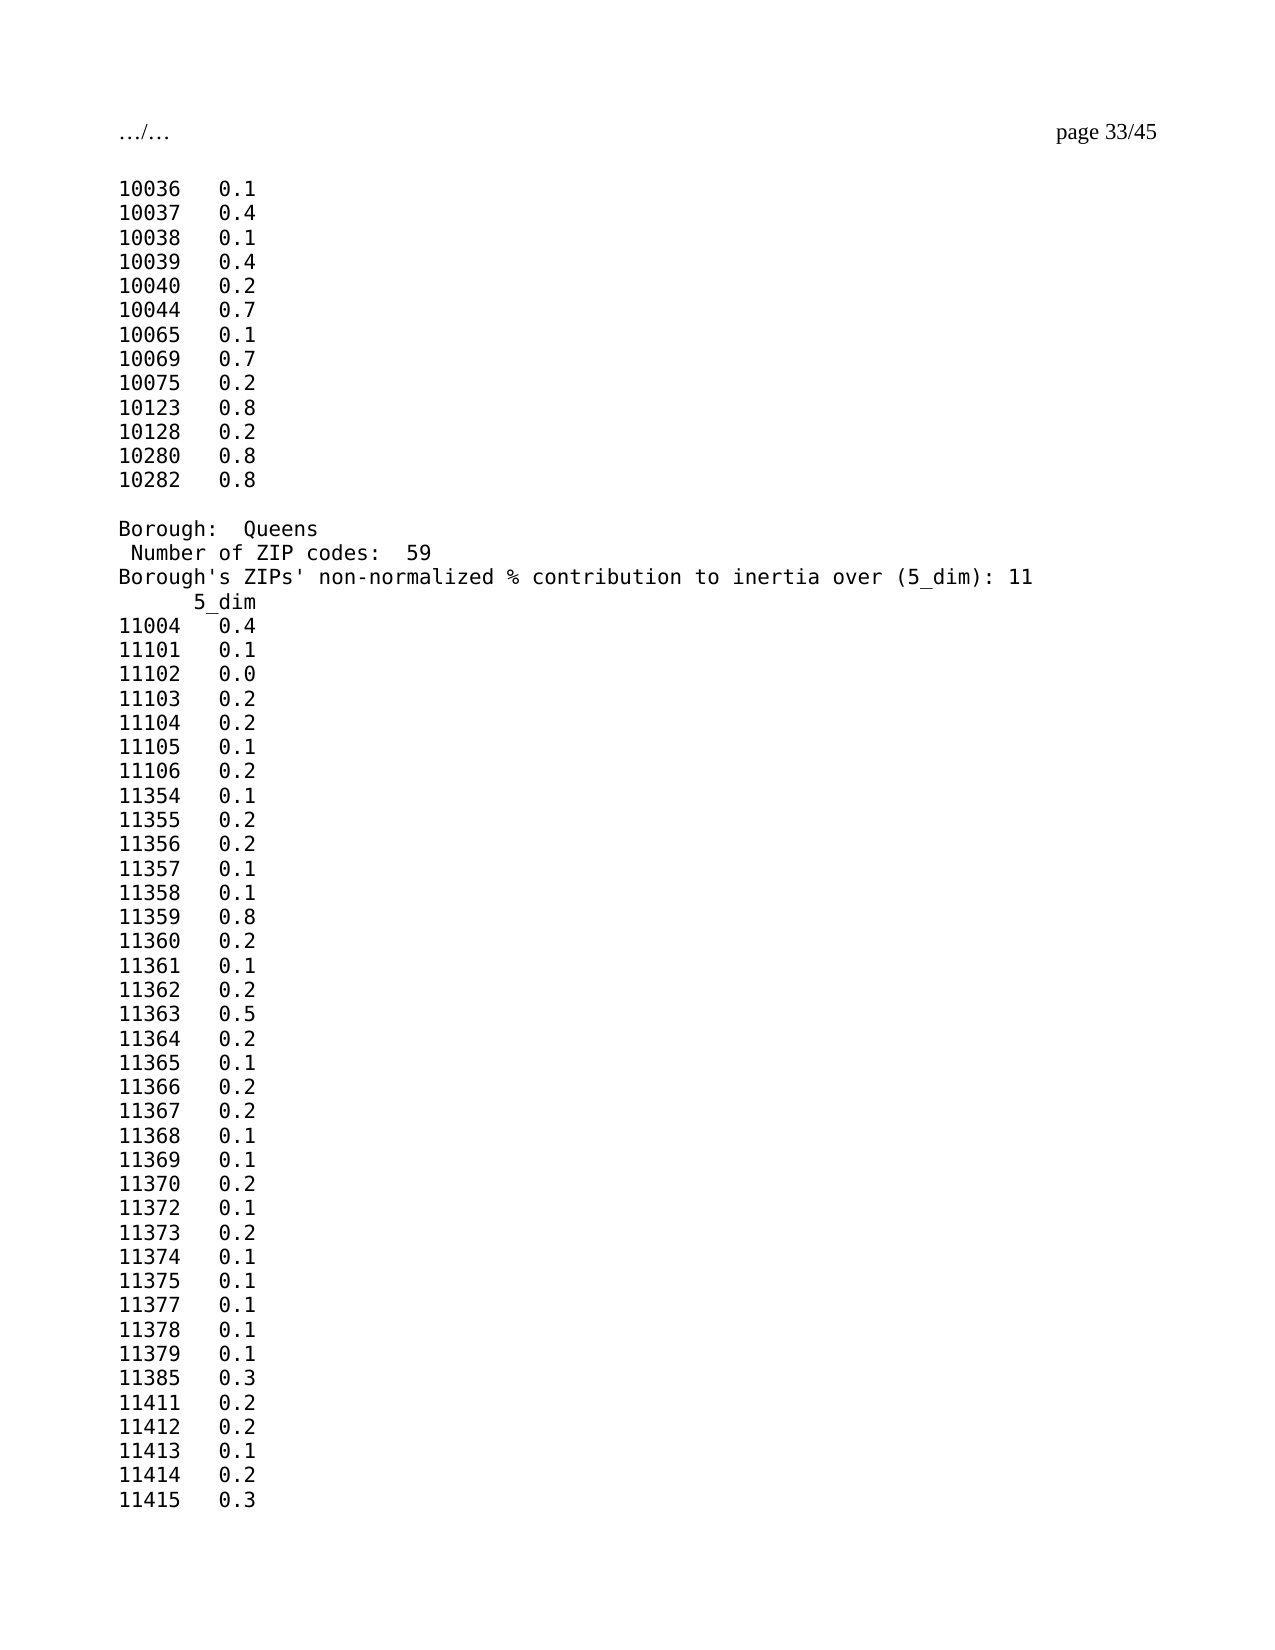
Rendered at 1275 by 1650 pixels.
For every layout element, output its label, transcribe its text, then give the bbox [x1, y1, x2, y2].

text 11354 0.1 [118, 784, 1157, 808]
text 11379 0.1 [118, 1342, 1157, 1366]
text 11411 0.2 [118, 1391, 1157, 1415]
text 11374 0.1 [118, 1245, 1157, 1269]
text 11385 0.3 [118, 1366, 1157, 1391]
text 11103 0.2 [118, 687, 1157, 711]
text 11357 0.1 [118, 857, 1157, 881]
text 11377 0.1 [118, 1293, 1157, 1318]
text 10280 0.8 [118, 444, 1157, 468]
text 11101 0.1 [118, 638, 1157, 662]
text 11365 0.1 [118, 1051, 1157, 1075]
text 10065 0.1 [118, 323, 1157, 347]
text 11363 0.5 [118, 1002, 1157, 1027]
text 11368 0.1 [118, 1124, 1157, 1148]
text Number of ZIP codes: 59 [118, 541, 1157, 565]
text 11355 0.2 [118, 808, 1157, 832]
text 11356 0.2 [118, 832, 1157, 857]
text 11359 0.8 [118, 905, 1157, 929]
text 10039 0.4 [118, 250, 1157, 274]
text 11370 0.2 [118, 1172, 1157, 1196]
text 11102 0.0 [118, 662, 1157, 687]
text 11364 0.2 [118, 1027, 1157, 1051]
text 10123 0.8 [118, 396, 1157, 420]
text 11414 0.2 [118, 1463, 1157, 1488]
text 11366 0.2 [118, 1075, 1157, 1099]
text 11415 0.3 [118, 1488, 1157, 1512]
text 10040 0.2 [118, 274, 1157, 298]
text 11373 0.2 [118, 1221, 1157, 1245]
text 11361 0.1 [118, 954, 1157, 978]
text 11362 0.2 [118, 978, 1157, 1002]
text 10038 0.1 [118, 226, 1157, 250]
text 11358 0.1 [118, 881, 1157, 905]
text 11360 0.2 [118, 929, 1157, 954]
text Borough: Queens [118, 517, 1157, 541]
text 10069 0.7 [118, 347, 1157, 371]
text 10037 0.4 [118, 201, 1157, 226]
text 11106 0.2 [118, 759, 1157, 784]
text 5_dim [118, 590, 1157, 614]
text 10036 0.1 [118, 177, 1157, 201]
text 11412 0.2 [118, 1415, 1157, 1439]
text 11413 0.1 [118, 1439, 1157, 1463]
text 11105 0.1 [118, 735, 1157, 759]
text 10044 0.7 [118, 298, 1157, 323]
text 11369 0.1 [118, 1148, 1157, 1172]
text 11004 0.4 [118, 614, 1157, 638]
text 11367 0.2 [118, 1099, 1157, 1124]
text 10075 0.2 [118, 371, 1157, 396]
text 11104 0.2 [118, 711, 1157, 735]
text 11378 0.1 [118, 1318, 1157, 1342]
text Borough's ZIPs' non-normalized % contribution to inertia over (5_dim): 11 [118, 565, 1157, 590]
text 10128 0.2 [118, 420, 1157, 444]
text 10282 0.8 [118, 468, 1157, 493]
text 11375 0.1 [118, 1269, 1157, 1293]
text 11372 0.1 [118, 1196, 1157, 1221]
